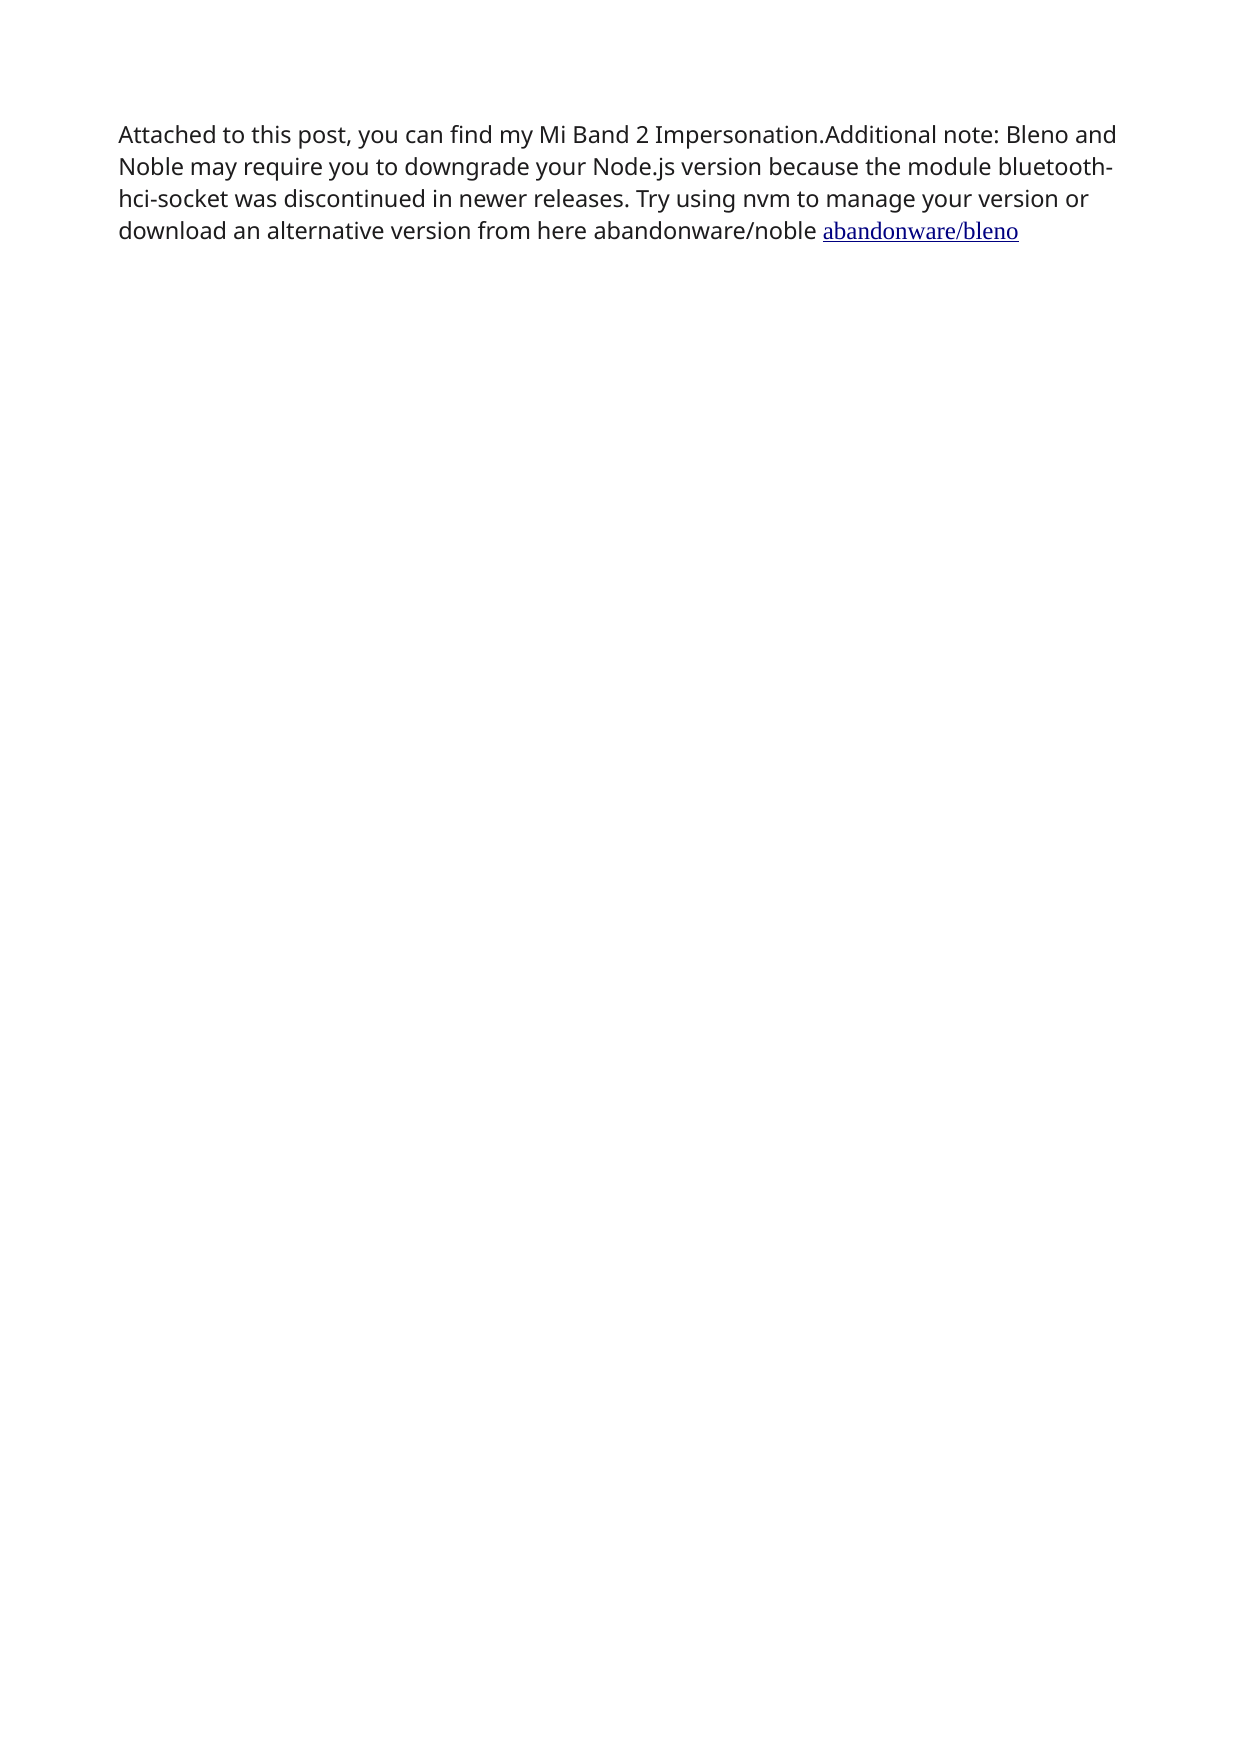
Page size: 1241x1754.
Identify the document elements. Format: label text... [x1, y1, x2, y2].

text Attached to this post, you can find my Mi Band 2 Impersonation.Additional note: Bleno and Noble may require you to downgrade your Node.js version because the module bluetooth-hci-socket was discontinued in newer releases. Try using nvm to manage your version or download an alternative version from here abandonware/noble abandonware/bleno [118, 118, 1122, 246]
